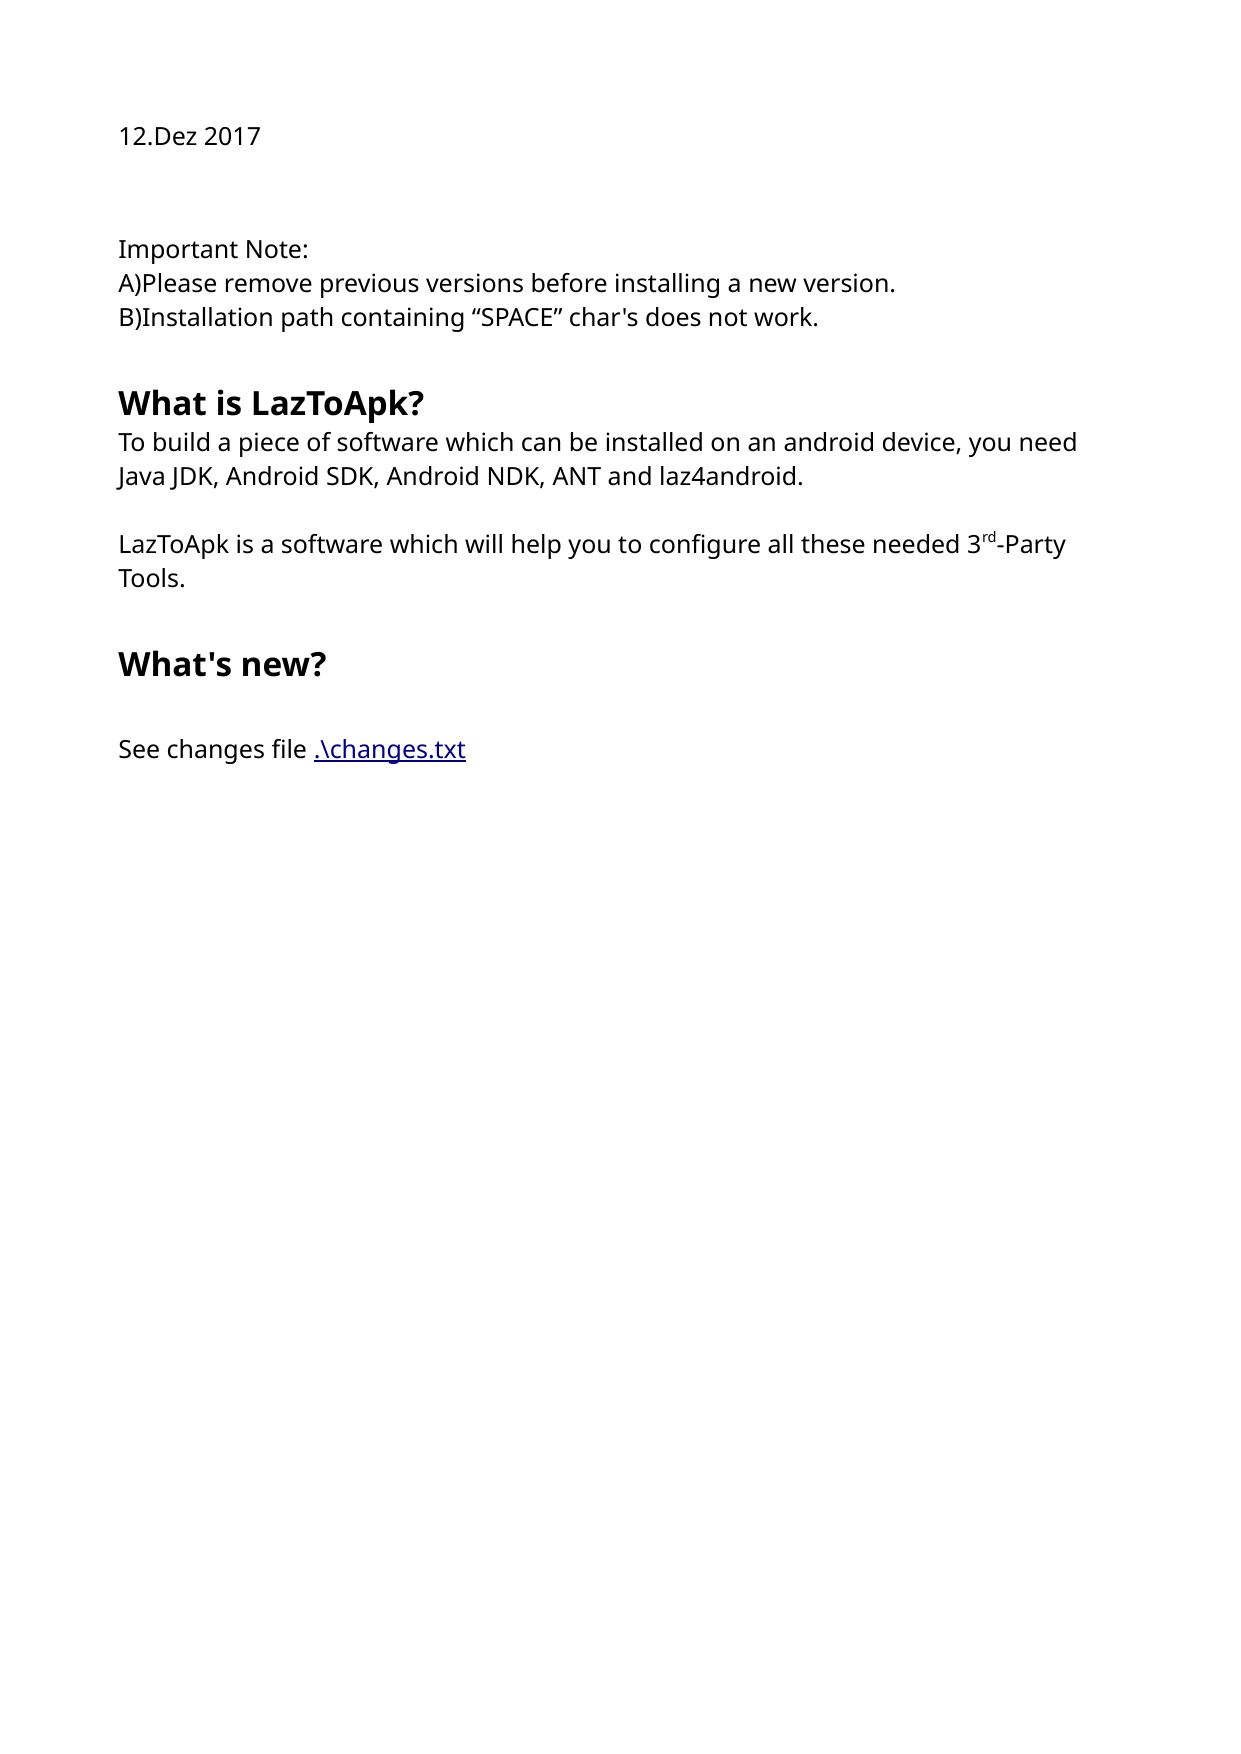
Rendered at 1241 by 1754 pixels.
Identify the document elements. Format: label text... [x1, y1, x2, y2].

text 12.Dez 2017 [118, 118, 1122, 152]
text See changes file .\changes.txt [118, 731, 1122, 765]
text B)Installation path containing “SPACE” char's does not work. [118, 300, 1122, 334]
text A)Please remove previous versions before installing a new version. [118, 266, 1122, 300]
text What's new? [118, 640, 1122, 686]
text LazToApk is a software which will help you to configure all these needed 3rd-Party Tools. [118, 527, 1122, 595]
text What is LazToApk? [118, 379, 1122, 425]
text Important Note: [118, 232, 1122, 266]
text To build a piece of software which can be installed on an android device, you need Java JDK, Android SDK, Android NDK, ANT and laz4android. [118, 425, 1122, 493]
